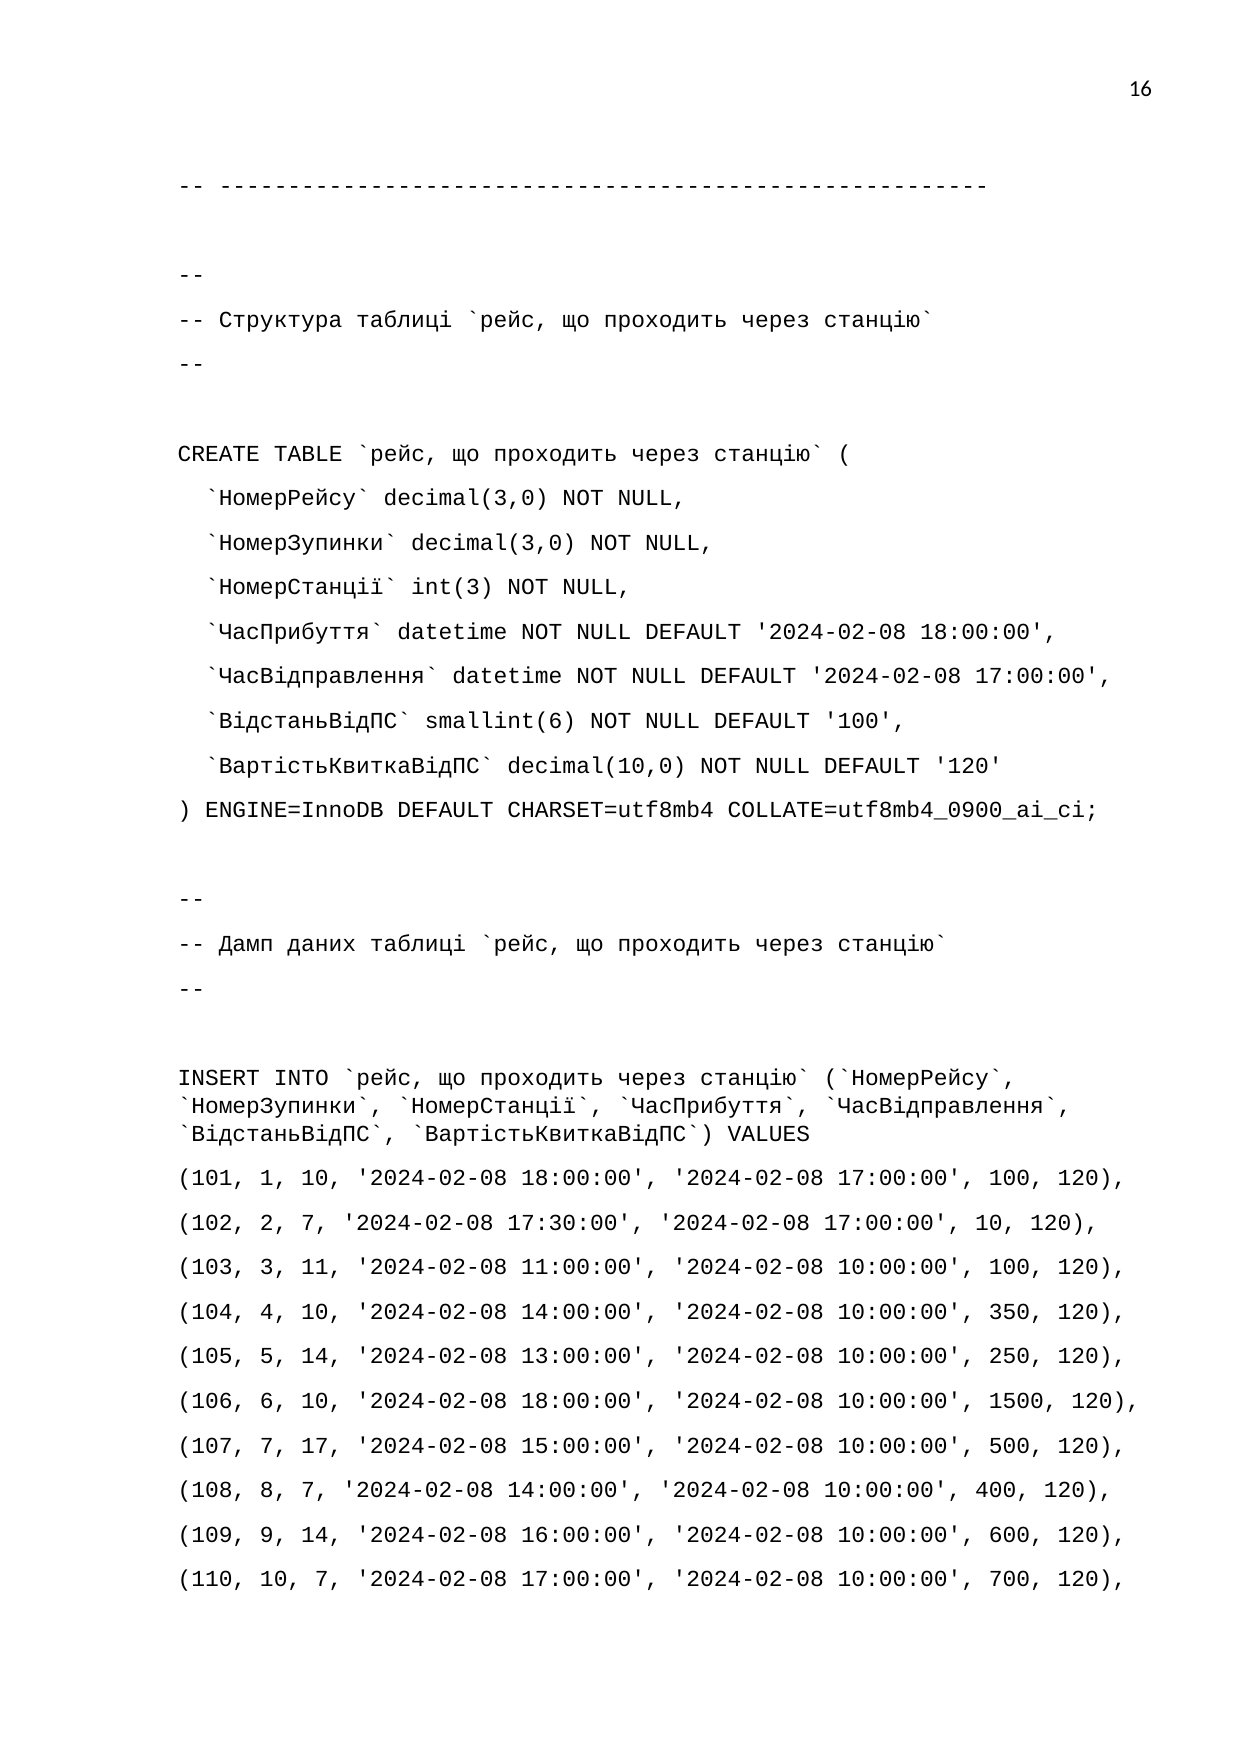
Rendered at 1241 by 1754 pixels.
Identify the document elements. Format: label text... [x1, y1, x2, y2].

text `НомерРейсу` decimal(3,0) NOT NULL, [177, 486, 1152, 512]
text INSERT INTO `рейс, що проходить через станцію` (`НомерРейсу`, `НомерЗупинки`, `НомерСтанції`, `ЧасПрибуття`, `ЧасВідправлення`, `ВідстаньВідПС`, `ВартістьКвиткаВідПС`) VALUES [177, 1066, 1152, 1148]
text `ЧасПрибуття` datetime NOT NULL DEFAULT '2024-02-08 18:00:00', [177, 620, 1152, 646]
text -- [177, 888, 1152, 914]
text (106, 6, 10, '2024-02-08 18:00:00', '2024-02-08 10:00:00', 1500, 120), [177, 1389, 1152, 1415]
text (104, 4, 10, '2024-02-08 14:00:00', '2024-02-08 10:00:00', 350, 120), [177, 1300, 1152, 1326]
text -- -------------------------------------------------------- [177, 174, 1152, 200]
text `НомерСтанції` int(3) NOT NULL, [177, 576, 1152, 602]
text (109, 9, 14, '2024-02-08 16:00:00', '2024-02-08 10:00:00', 600, 120), [177, 1523, 1152, 1549]
text (108, 8, 7, '2024-02-08 14:00:00', '2024-02-08 10:00:00', 400, 120), [177, 1478, 1152, 1504]
text -- Структура таблиці `рейс, що проходить через станцію` [177, 308, 1152, 334]
text `ВідстаньВідПС` smallint(6) NOT NULL DEFAULT '100', [177, 709, 1152, 735]
text `НомерЗупинки` decimal(3,0) NOT NULL, [177, 531, 1152, 557]
text (105, 5, 14, '2024-02-08 13:00:00', '2024-02-08 10:00:00', 250, 120), [177, 1345, 1152, 1371]
text `ВартістьКвиткаВідПС` decimal(10,0) NOT NULL DEFAULT '120' [177, 754, 1152, 780]
text (103, 3, 11, '2024-02-08 11:00:00', '2024-02-08 10:00:00', 100, 120), [177, 1256, 1152, 1282]
text (110, 10, 7, '2024-02-08 17:00:00', '2024-02-08 10:00:00', 700, 120), [177, 1568, 1152, 1594]
text -- [177, 977, 1152, 1003]
text `ЧасВідправлення` datetime NOT NULL DEFAULT '2024-02-08 17:00:00', [177, 665, 1152, 691]
text -- [177, 263, 1152, 289]
text (107, 7, 17, '2024-02-08 15:00:00', '2024-02-08 10:00:00', 500, 120), [177, 1434, 1152, 1460]
text -- [177, 353, 1152, 379]
text ) ENGINE=InnoDB DEFAULT CHARSET=utf8mb4 COLLATE=utf8mb4_0900_ai_ci; [177, 798, 1152, 824]
text -- Дамп даних таблиці `рейс, що проходить через станцію` [177, 932, 1152, 958]
text (101, 1, 10, '2024-02-08 18:00:00', '2024-02-08 17:00:00', 100, 120), [177, 1166, 1152, 1192]
text (102, 2, 7, '2024-02-08 17:30:00', '2024-02-08 17:00:00', 10, 120), [177, 1211, 1152, 1237]
text CREATE TABLE `рейс, що проходить через станцію` ( [177, 442, 1152, 468]
